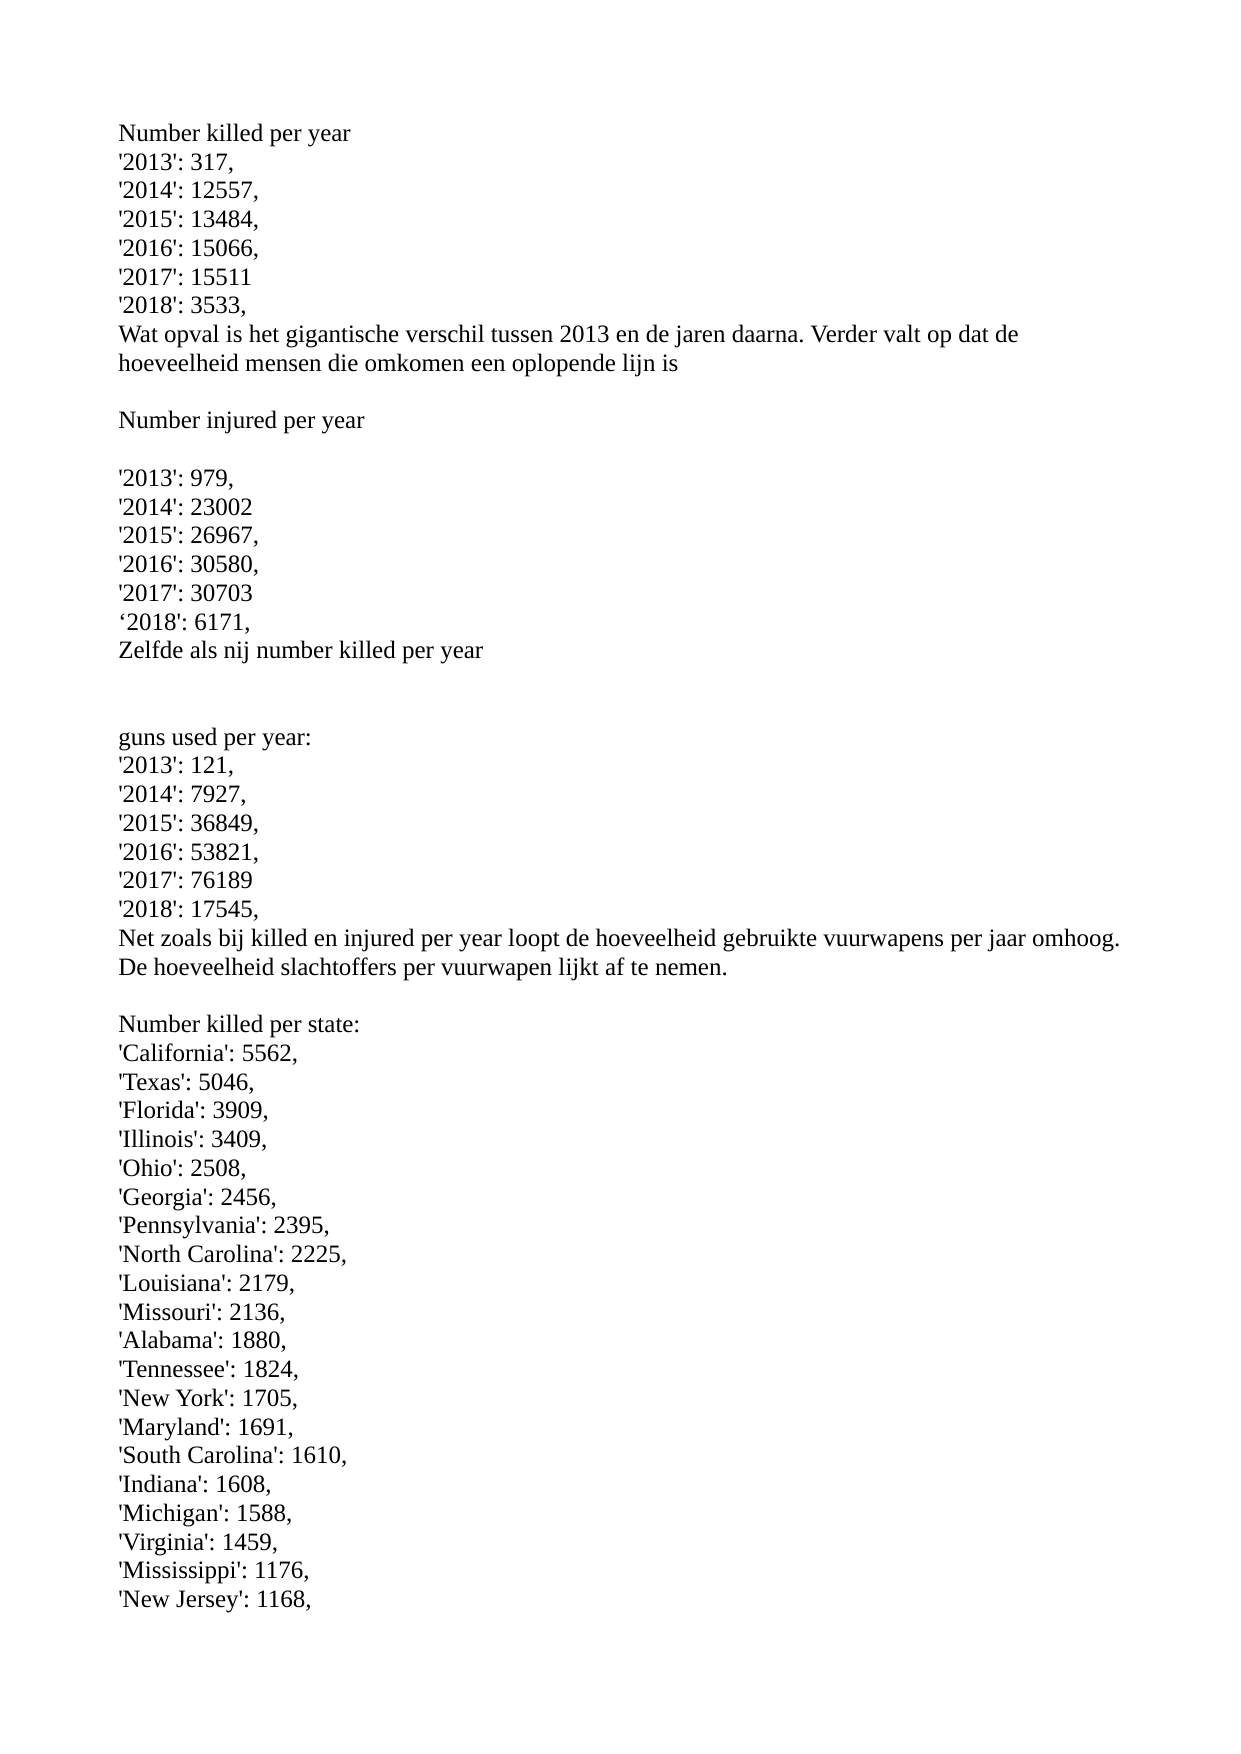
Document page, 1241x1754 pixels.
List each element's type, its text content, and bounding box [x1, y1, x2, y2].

text '2017': 30703 [118, 578, 1122, 607]
text 'Georgia': 2456, [118, 1182, 1122, 1211]
text 'Missouri': 2136, [118, 1297, 1122, 1326]
text '2014': 12557, [118, 176, 1122, 204]
text '2014': 23002 [118, 492, 1122, 521]
text Wat opval is het gigantische verschil tussen 2013 en de jaren daarna. Verder valt op dat de hoeveelheid mensen die omkomen een oplopende lijn is [118, 319, 1122, 377]
text 'Ohio': 2508, [118, 1153, 1122, 1182]
text 'Louisiana': 2179, [118, 1268, 1122, 1297]
text '2016': 53821, [118, 837, 1122, 866]
text 'New Jersey': 1168, [118, 1584, 1122, 1613]
text 'Texas': 5046, [118, 1067, 1122, 1096]
text '2013': 979, [118, 463, 1122, 492]
text De hoeveelheid slachtoffers per vuurwapen lijkt af te nemen. [118, 952, 1122, 981]
text 'Michigan': 1588, [118, 1498, 1122, 1527]
text Number killed per state: [118, 1009, 1122, 1038]
text '2017': 76189 [118, 866, 1122, 894]
text 'New York': 1705, [118, 1383, 1122, 1412]
text Number killed per year [118, 118, 1122, 147]
text '2015': 13484, [118, 204, 1122, 233]
text '2015': 36849, [118, 808, 1122, 837]
text '2014': 7927, [118, 779, 1122, 808]
text '2013': 121, [118, 751, 1122, 779]
text 'Florida': 3909, [118, 1096, 1122, 1124]
text 'Virginia': 1459, [118, 1527, 1122, 1556]
text 'Mississippi': 1176, [118, 1556, 1122, 1584]
text 'California': 5562, [118, 1038, 1122, 1067]
text 'Tennessee': 1824, [118, 1354, 1122, 1383]
text '2015': 26967, [118, 521, 1122, 549]
text 'Illinois': 3409, [118, 1124, 1122, 1153]
text 'Pennsylvania': 2395, [118, 1211, 1122, 1239]
text ‘2018': 6171, [118, 607, 1122, 636]
text Net zoals bij killed en injured per year loopt de hoeveelheid gebruikte vuurwapens per jaar omhoog. [118, 923, 1122, 952]
text '2018': 17545, [118, 894, 1122, 923]
text 'South Carolina': 1610, [118, 1441, 1122, 1469]
text '2016': 30580, [118, 549, 1122, 578]
text '2017': 15511 [118, 262, 1122, 291]
text 'North Carolina': 2225, [118, 1239, 1122, 1268]
text '2016': 15066, [118, 233, 1122, 262]
text Number injured per year [118, 406, 1122, 434]
text 'Alabama': 1880, [118, 1326, 1122, 1354]
text '2018': 3533, [118, 291, 1122, 319]
text guns used per year: [118, 722, 1122, 751]
text Zelfde als nij number killed per year [118, 636, 1122, 664]
text 'Maryland': 1691, [118, 1412, 1122, 1441]
text 'Indiana': 1608, [118, 1469, 1122, 1498]
text '2013': 317, [118, 147, 1122, 176]
